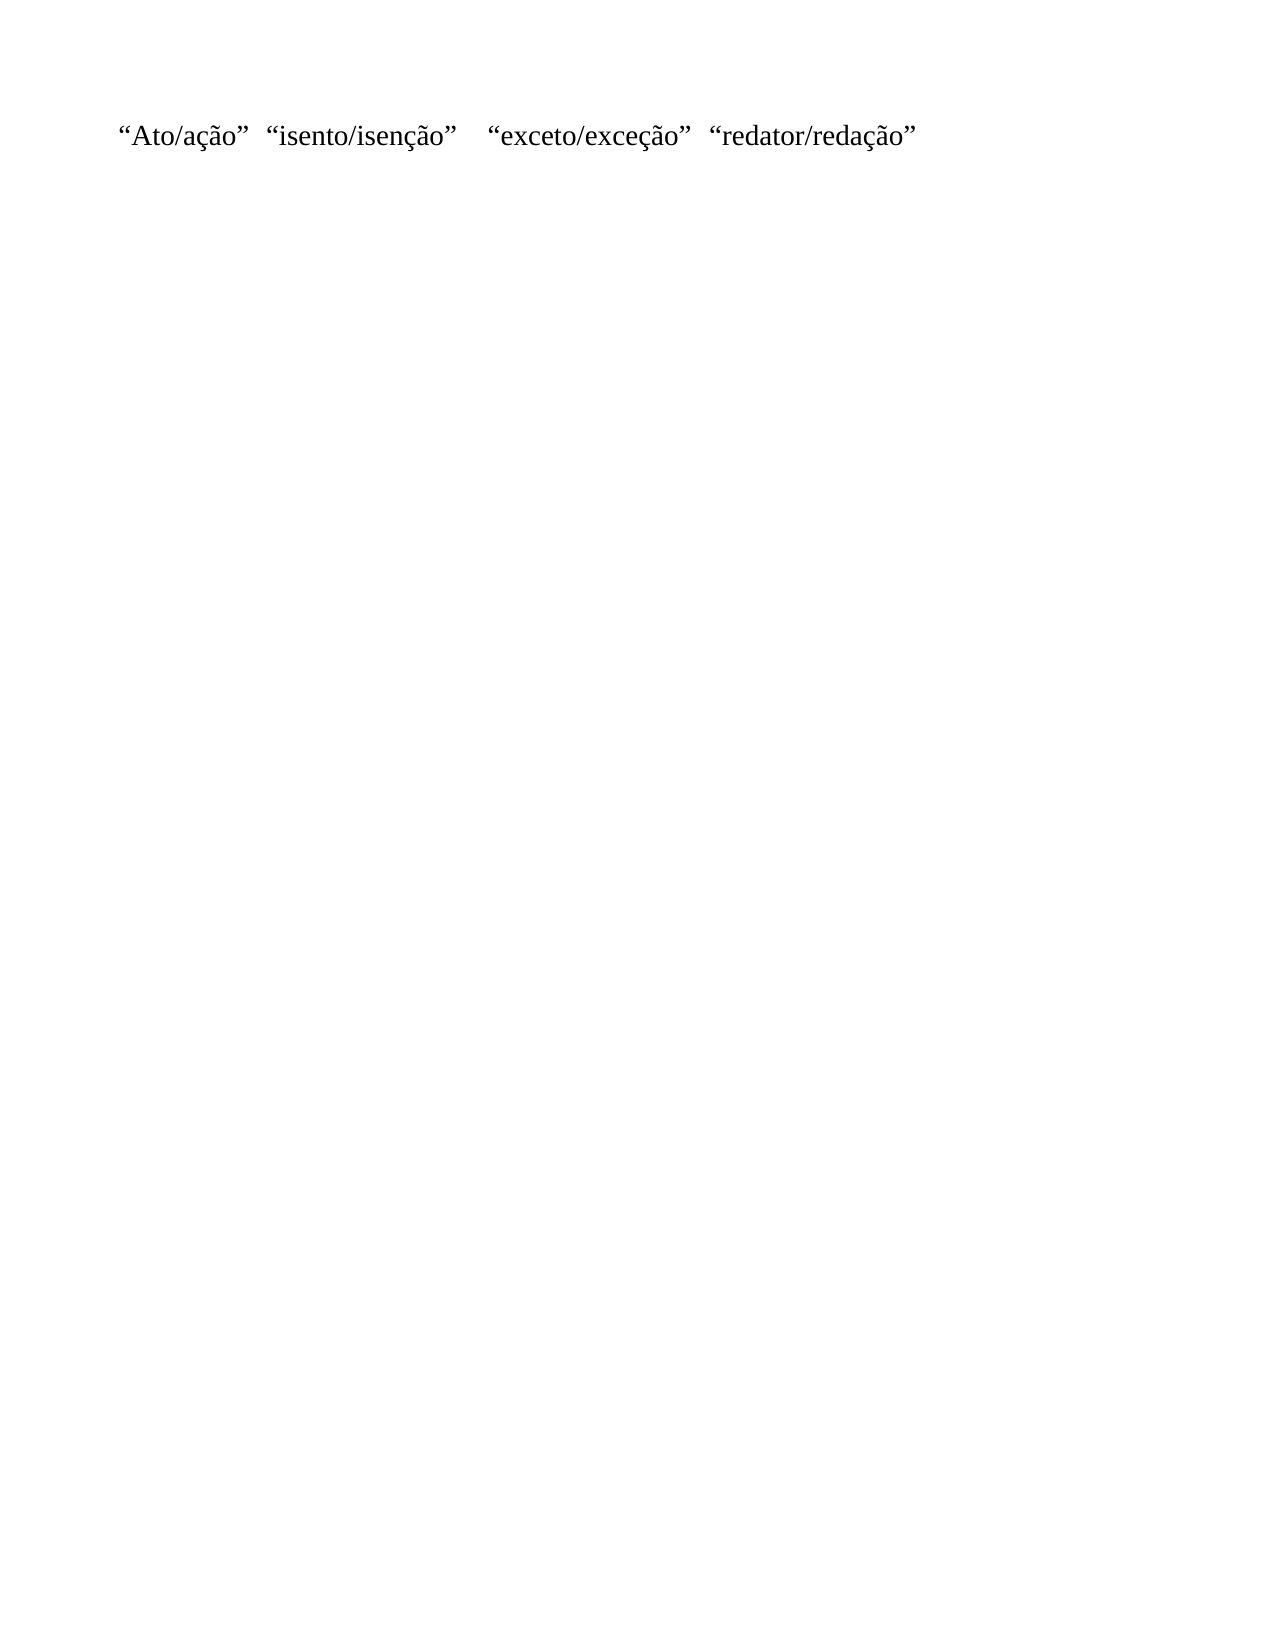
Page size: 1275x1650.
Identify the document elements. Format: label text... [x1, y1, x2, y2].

text “Ato/ação” “isento/isenção” “exceto/exceção” “redator/redação” [118, 118, 1193, 152]
